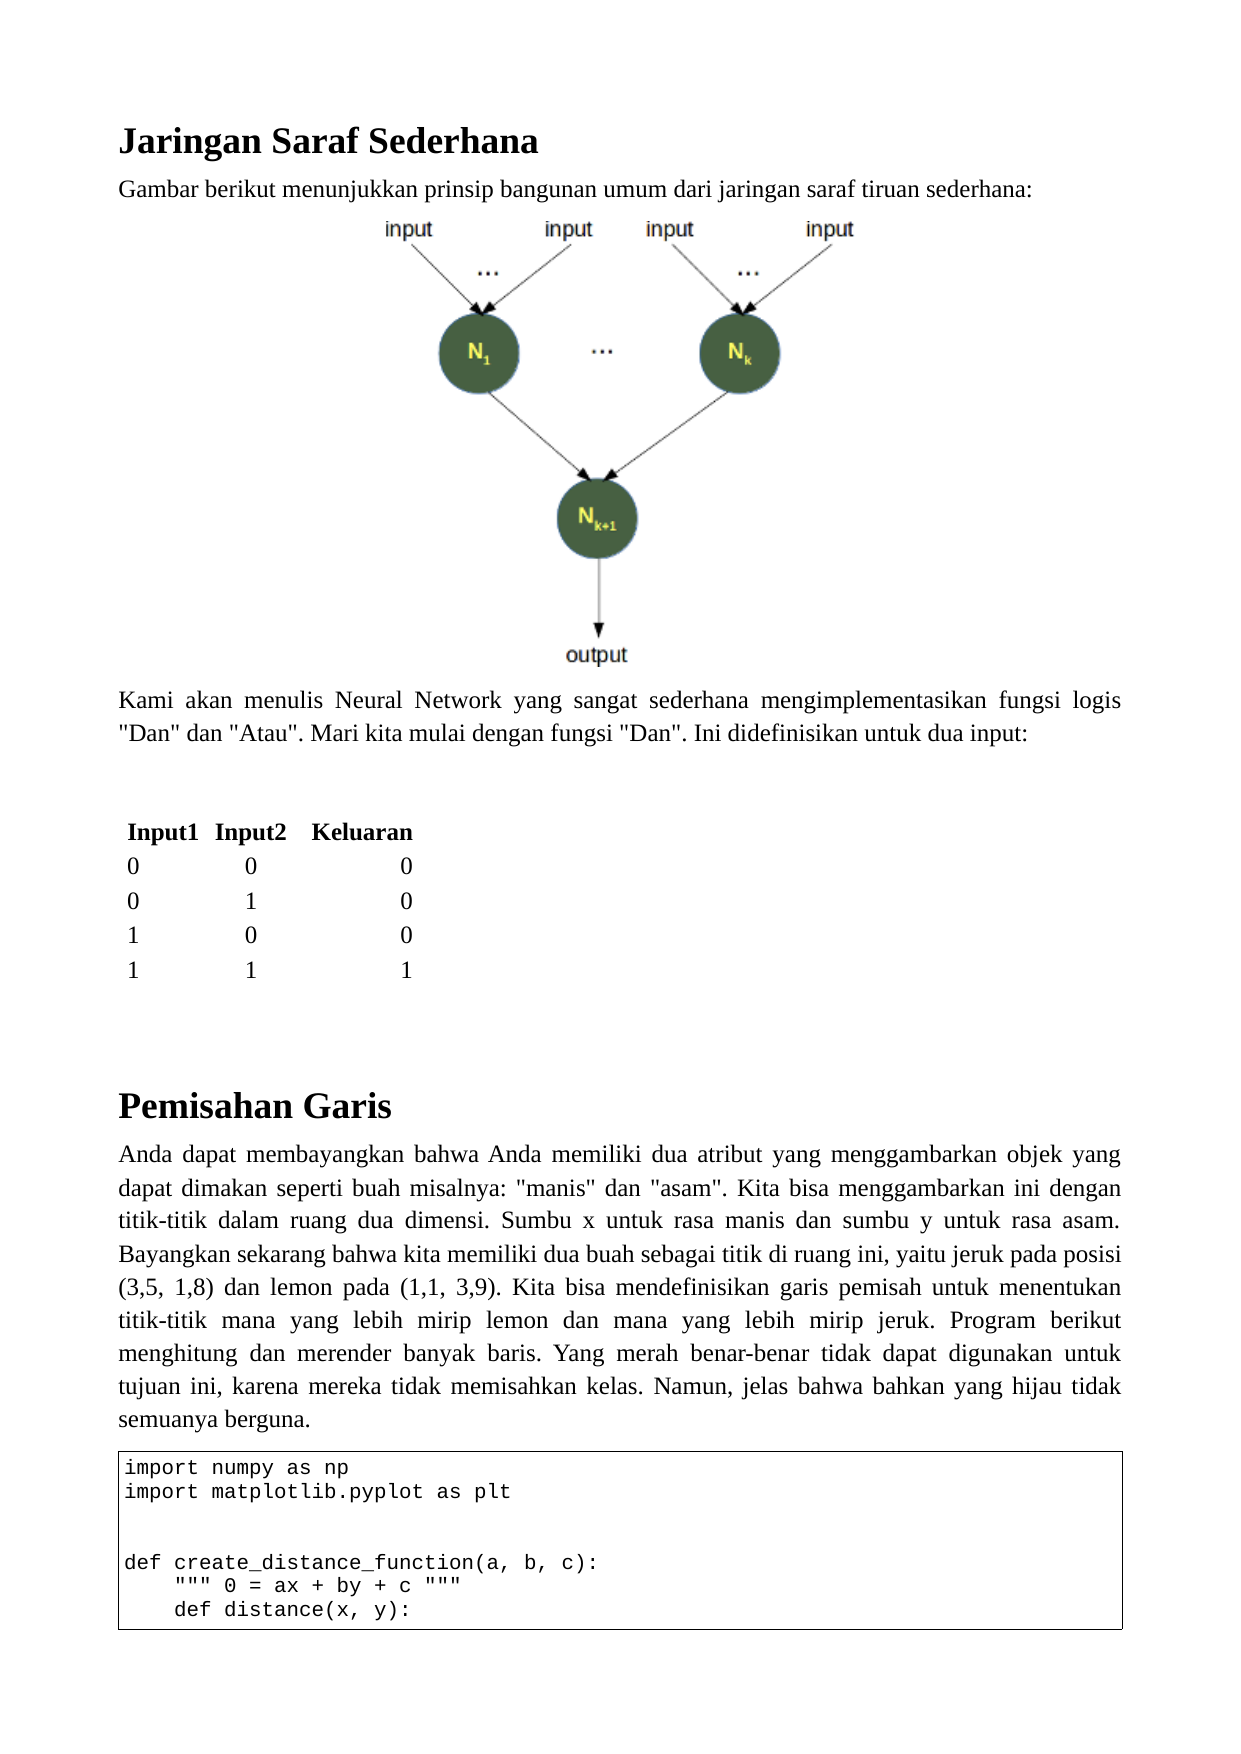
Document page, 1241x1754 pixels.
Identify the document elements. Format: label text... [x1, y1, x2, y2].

table_header import numpy as np import matplotlib.pyplot as plt def create_distance_function(a, b, c): """ 0 = ax + by + c """ def distance(x, y): [119, 1452, 1122, 1628]
picture [385, 221, 855, 667]
text Gambar berikut menunjukkan prinsip bangunan umum dari jaringan saraf tiruan sederhana: [118, 174, 1122, 202]
table_cell 0 [124, 848, 209, 883]
table_header Keluaran [299, 814, 422, 848]
table_cell 1 [124, 918, 209, 952]
table_cell 0 [299, 883, 422, 917]
table_cell 0 [209, 918, 299, 952]
table_cell 1 [299, 952, 422, 987]
table_cell 0 [299, 848, 422, 883]
table_cell 0 [299, 918, 422, 952]
table_cell 1 [124, 952, 209, 987]
table_header Input1 [124, 814, 209, 848]
subtitle Jaringan Saraf Sederhana [118, 118, 1122, 161]
table_cell 1 [209, 952, 299, 987]
text Anda dapat membayangkan bahwa Anda memiliki dua atribut yang menggambarkan objek yang dapat dimakan seperti buah misalnya: "manis" dan "asam". Kita bisa menggambarkan ini dengan titik-titik dalam ruang dua dimensi. Sumbu x untuk rasa manis dan sumbu y untuk rasa asam. Bayangkan sekarang bahwa kita memiliki dua buah sebagai titik di ruang ini, yaitu jeruk pada posisi (3,5, 1,8) dan lemon pada (1,1, 3,9). Kita bisa mendefinisikan garis pemisah untuk menentukan titik-titik mana yang lebih mirip lemon dan mana yang lebih mirip jeruk. Program berikut menghitung dan merender banyak baris. Yang merah benar-benar tidak dapat digunakan untuk tujuan ini, karena mereka tidak memisahkan kelas. Namun, jelas bahwa bahkan yang hijau tidak semuanya berguna. [118, 1139, 1122, 1432]
subtitle Pemisahan Garis [118, 1084, 1122, 1127]
table_cell 1 [209, 883, 299, 917]
table_header Input2 [209, 814, 299, 848]
table_cell 0 [209, 848, 299, 883]
text Kami akan menulis Neural Network yang sangat sederhana mengimplementasikan fungsi logis "Dan" dan "Atau". Mari kita mulai dengan fungsi "Dan". Ini didefinisikan untuk dua input: [118, 686, 1122, 747]
table_cell 0 [124, 883, 209, 917]
